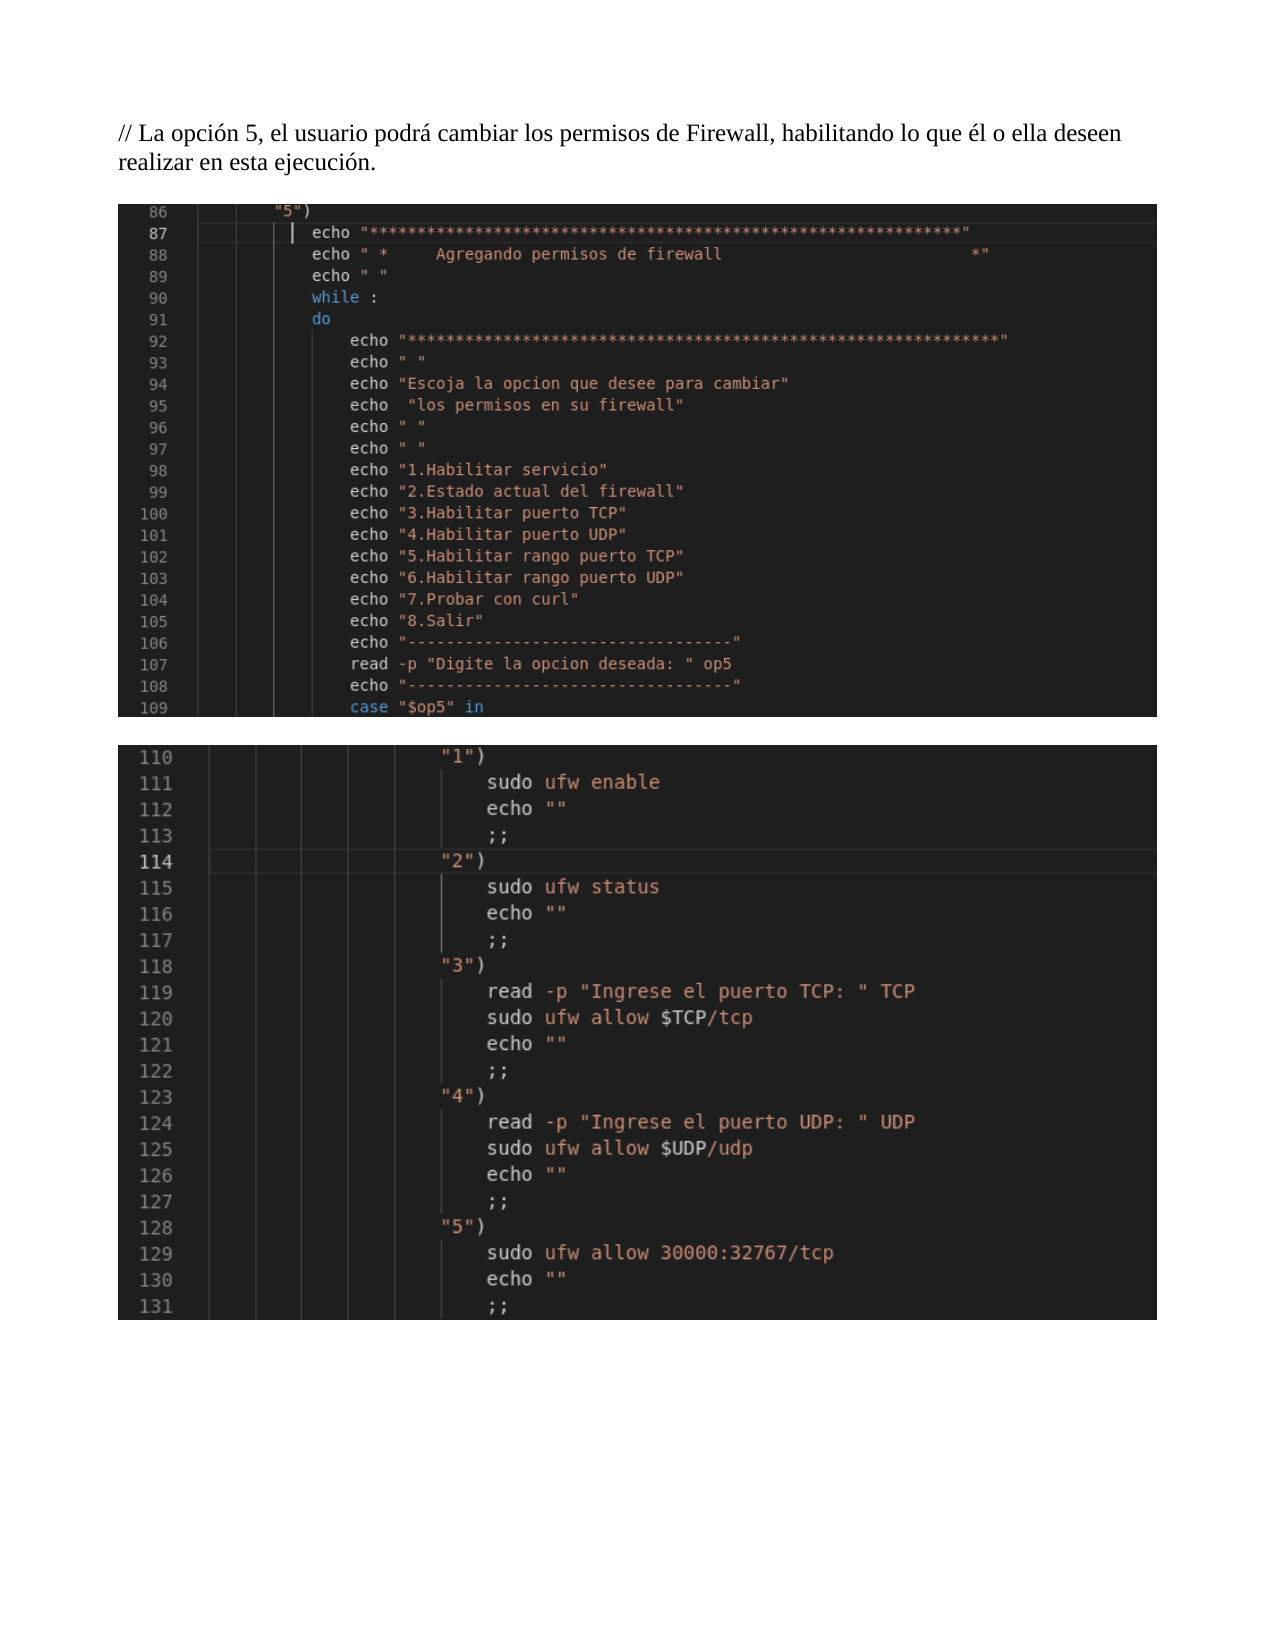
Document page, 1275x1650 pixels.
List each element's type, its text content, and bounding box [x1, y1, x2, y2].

text // La opción 5, el usuario podrá cambiar los permisos de Firewall, habilitando lo que él o ella deseen realizar en esta ejecución. [118, 118, 1157, 176]
picture [118, 745, 1157, 1320]
picture [118, 204, 1157, 717]
